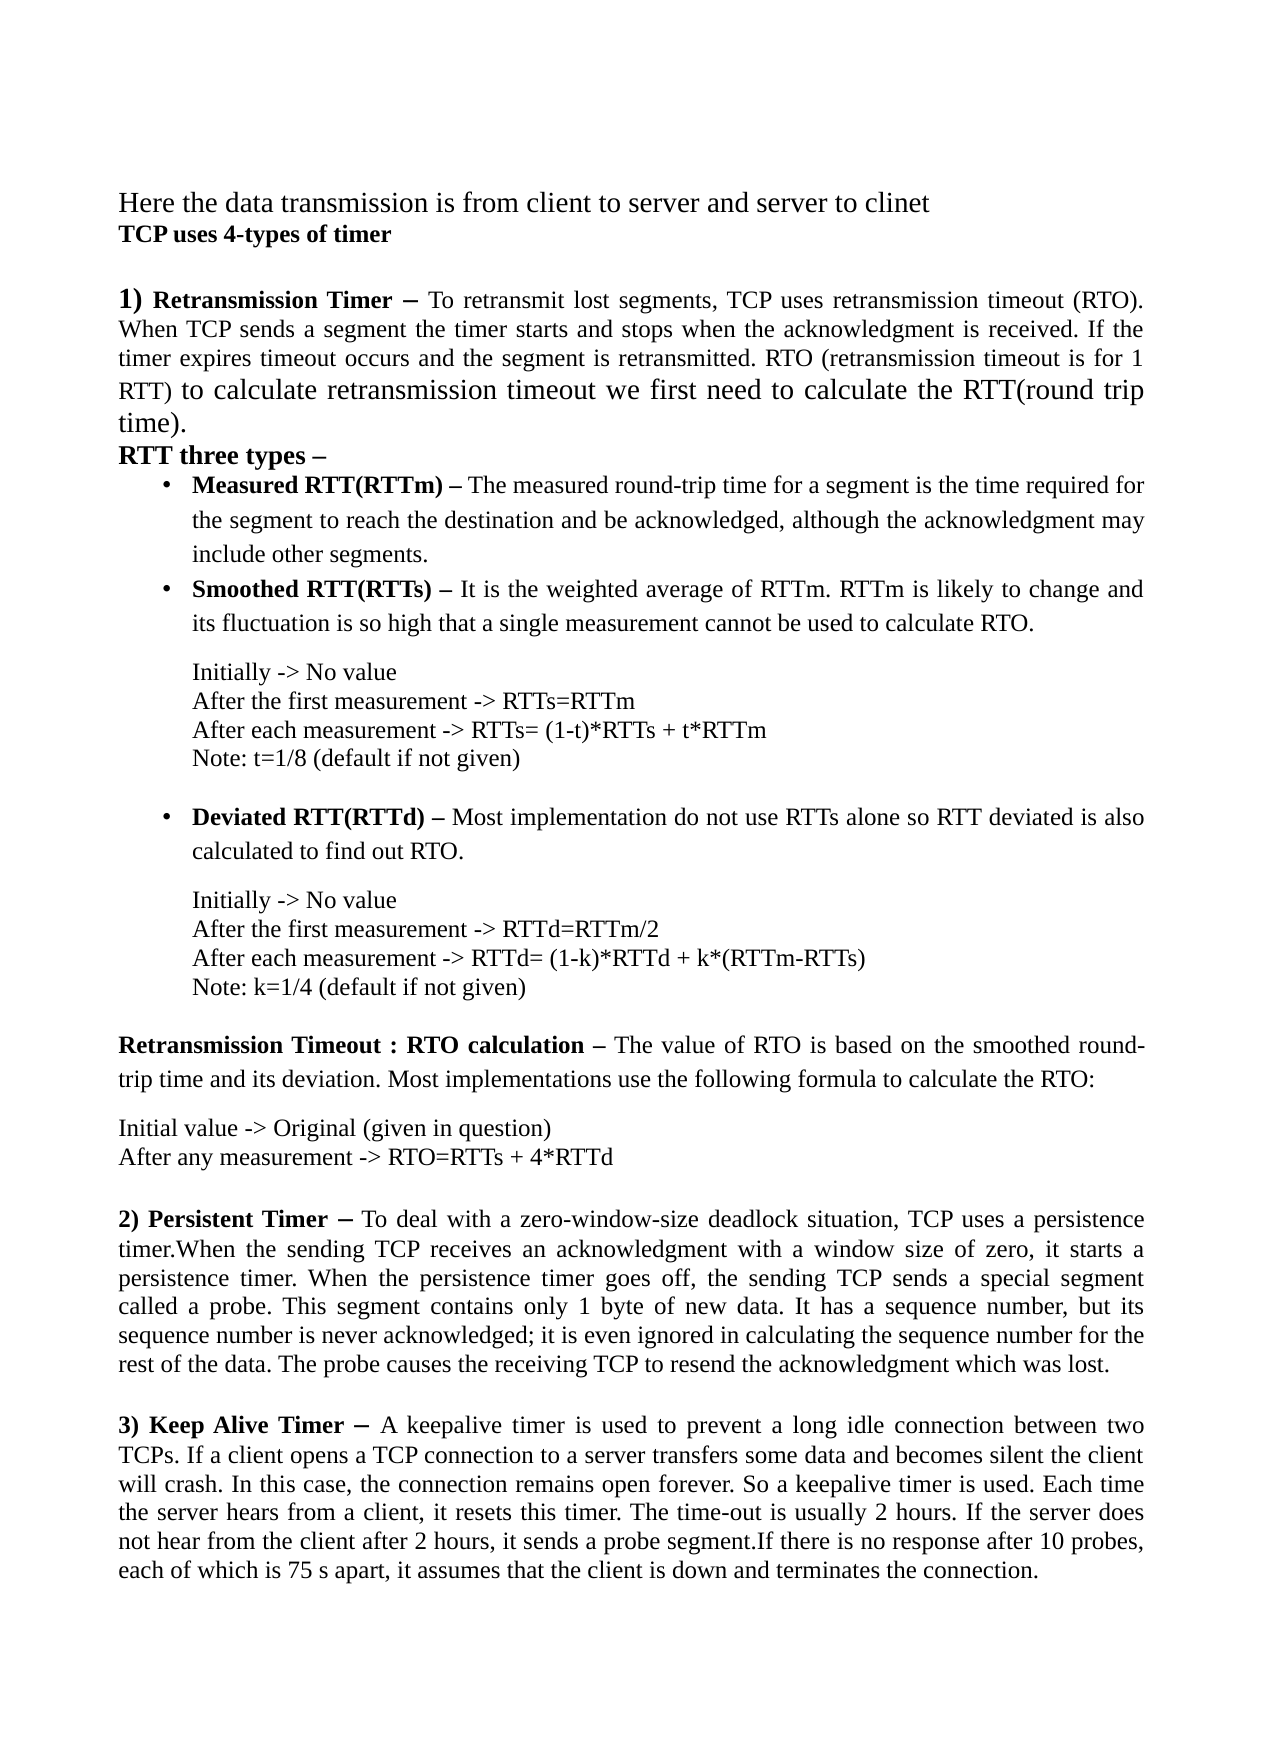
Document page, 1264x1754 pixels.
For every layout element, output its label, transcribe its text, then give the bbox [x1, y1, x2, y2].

list After the first measurement -> RTTs=RTTm [162, 686, 1146, 715]
list Note: t=1/8 (default if not given) [162, 743, 1146, 772]
text Initial value -> Original (given in question) [118, 1113, 1146, 1142]
list Initially -> No value [162, 885, 1146, 914]
text 2) Persistent Timer – To deal with a zero-window-size deadlock situation, TCP uses a persistence timer.When the sending TCP receives an acknowledgment with a window size of zero, it starts a persistence timer. When the persistence timer goes off, the sending TCP sends a special segment called a probe. This segment contains only 1 byte of new data. It has a sequence number, but its sequence number is never acknowledged; it is even ignored in calculating the sequence number for the rest of the data. The probe causes the receiving TCP to resend the acknowledgment which was lost. [118, 1200, 1146, 1378]
list After the first measurement -> RTTd=RTTm/2 [162, 914, 1146, 943]
text TCP uses 4-types of timer [118, 219, 1146, 247]
text Here the data transmission is from client to server and server to clinet [118, 185, 1146, 219]
list After each measurement -> RTTs= (1-t)*RTTs + t*RTTm [162, 715, 1146, 743]
text Retransmission Timeout : RTO calculation – The value of RTO is based on the smoothed round-trip time and its deviation. Most implementations use the following formula to calculate the RTO: [118, 1030, 1146, 1093]
text 1) Retransmission Timer – To retransmit lost segments, TCP uses retransmission timeout (RTO). When TCP sends a segment the timer starts and stops when the acknowledgment is received. If the timer expires timeout occurs and the segment is retransmitted. RTO (retransmission timeout is for 1 RTT) to calculate retransmission timeout we first need to calculate the RTT(round trip time). RTT three types – [118, 281, 1146, 470]
text 3) Keep Alive Timer – A keepalive timer is used to prevent a long idle connection between two TCPs. If a client opens a TCP connection to a server transfers some data and becomes silent the client will crash. In this case, the connection remains open forever. So a keepalive timer is used. Each time the server hears from a client, it resets this timer. The time-out is usually 2 hours. If the server does not hear from the client after 2 hours, it sends a probe segment.If there is no response after 10 probes, each of which is 75 s apart, it assumes that the client is down and terminates the connection. [118, 1406, 1146, 1584]
list Measured RTT(RTTm) – The measured round-trip time for a segment is the time required for the segment to reach the destination and be acknowledged, although the acknowledgment may include other segments. [162, 470, 1146, 568]
list Note: k=1/4 (default if not given) [162, 972, 1146, 1000]
list Smoothed RTT(RTTs) – It is the weighted average of RTTm. RTTm is likely to change and its fluctuation is so high that a single measurement cannot be used to calculate RTO. [162, 574, 1146, 637]
list Initially -> No value [162, 657, 1146, 686]
list Deviated RTT(RTTd) – Most implementation do not use RTTs alone so RTT deviated is also calculated to find out RTO. [162, 802, 1146, 865]
text After any measurement -> RTO=RTTs + 4*RTTd [118, 1142, 1146, 1171]
list After each measurement -> RTTd= (1-k)*RTTd + k*(RTTm-RTTs) [162, 943, 1146, 972]
